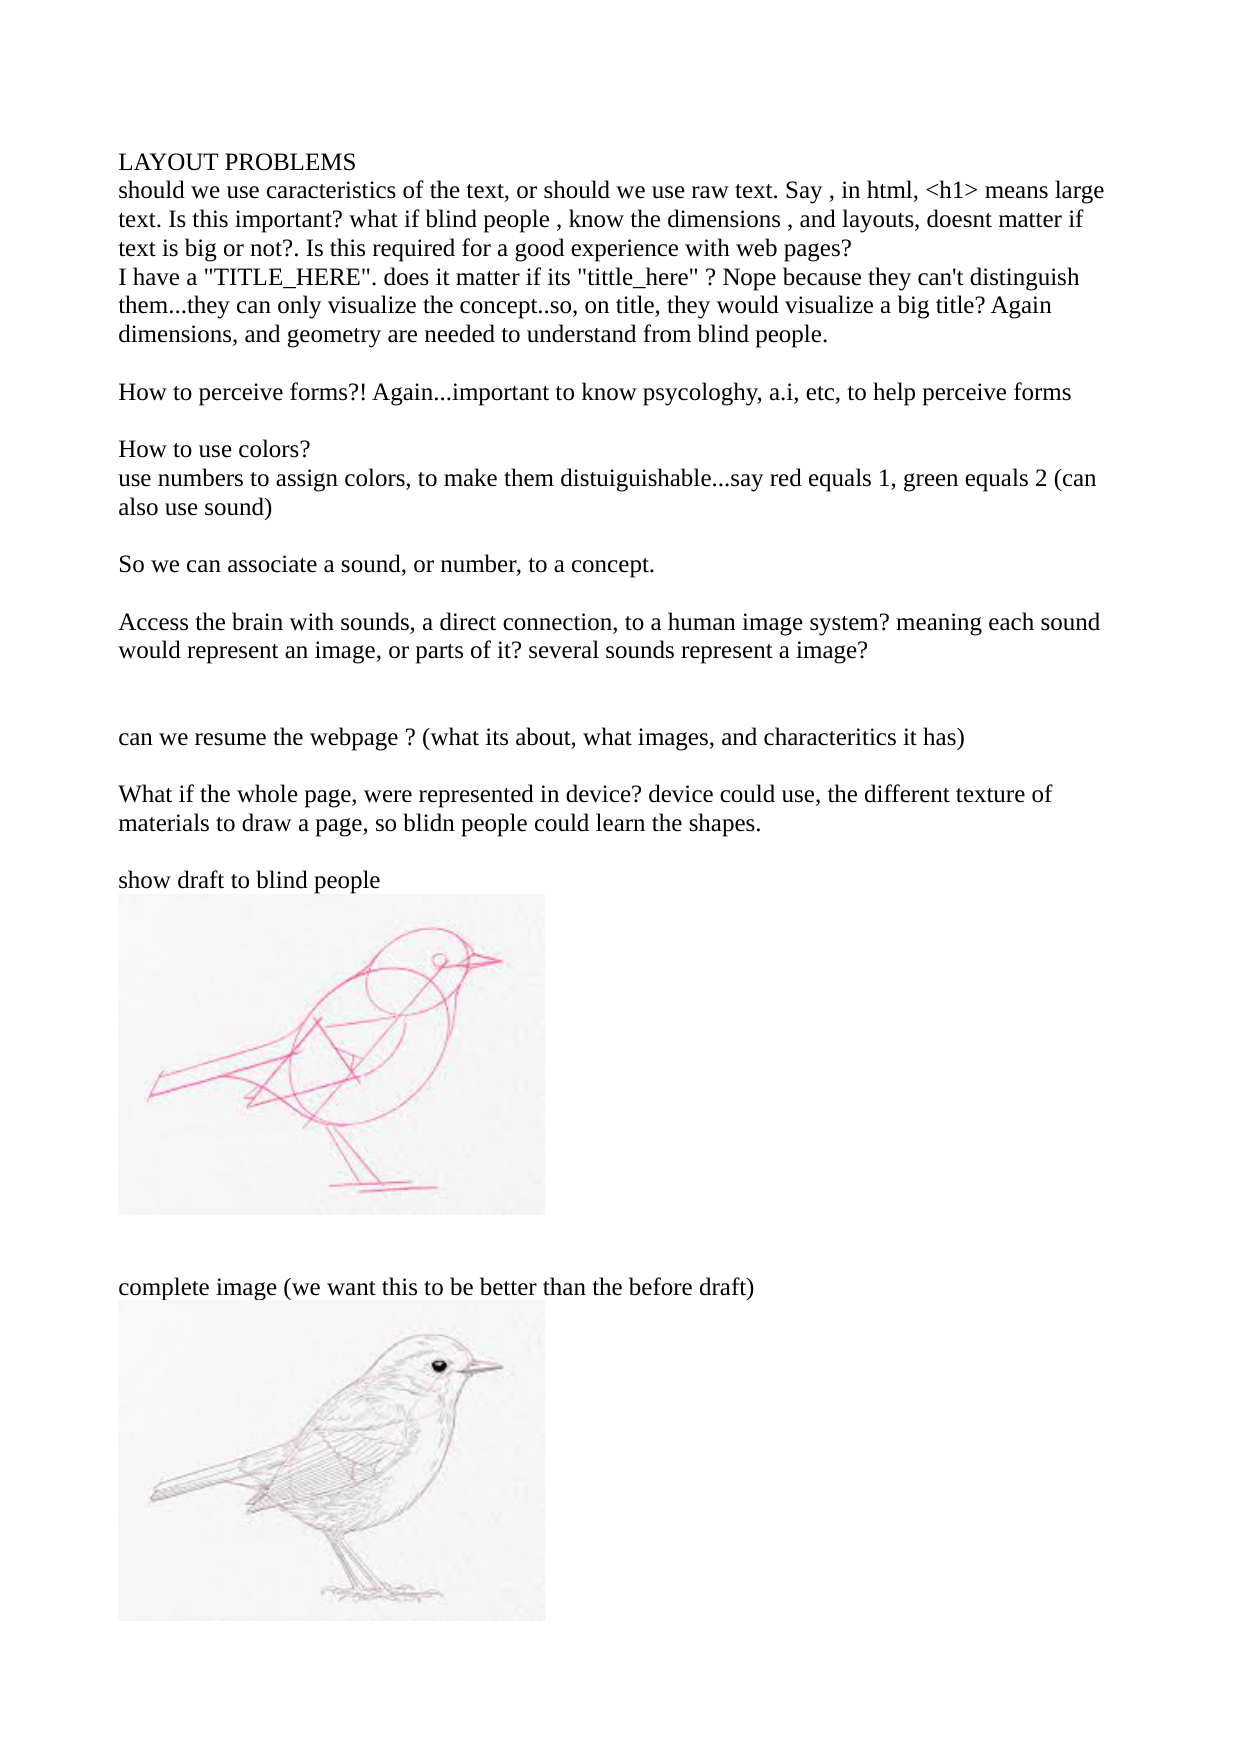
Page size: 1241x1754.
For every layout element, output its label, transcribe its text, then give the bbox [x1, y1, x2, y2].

text I have a "TITLE_HERE". does it matter if its "tittle_here" ? Nope because they can't distinguish them...they can only visualize the concept..so, on title, they would visualize a big title? Again dimensions, and geometry are needed to understand from blind people. [118, 262, 1122, 348]
picture [118, 1300, 546, 1621]
text show draft to blind people [118, 866, 1122, 894]
text use numbers to assign colors, to make them distuiguishable...say red equals 1, green equals 2 (can also use sound) [118, 463, 1122, 521]
text So we can associate a sound, or number, to a concept. [118, 549, 1122, 578]
text How to use colors? [118, 434, 1122, 463]
text can we resume the webpage ? (what its about, what images, and characteritics it has) [118, 722, 1122, 751]
text What if the whole page, were represented in device? device could use, the different texture of materials to draw a page, so blidn people could learn the shapes. [118, 779, 1122, 837]
text complete image (we want this to be better than the before draft) [118, 1272, 1122, 1300]
text should we use caracteristics of the text, or should we use raw text. Say , in html, <h1> means large text. Is this important? what if blind people , know the dimensions , and layouts, doesnt matter if text is big or not?. Is this required for a good experience with web pages? [118, 176, 1122, 262]
picture [118, 894, 546, 1215]
text LAYOUT PROBLEMS [118, 147, 1122, 176]
text How to perceive forms?! Again...important to know psycologhy, a.i, etc, to help perceive forms [118, 377, 1122, 406]
text Access the brain with sounds, a direct connection, to a human image system? meaning each sound would represent an image, or parts of it? several sounds represent a image? [118, 607, 1122, 664]
